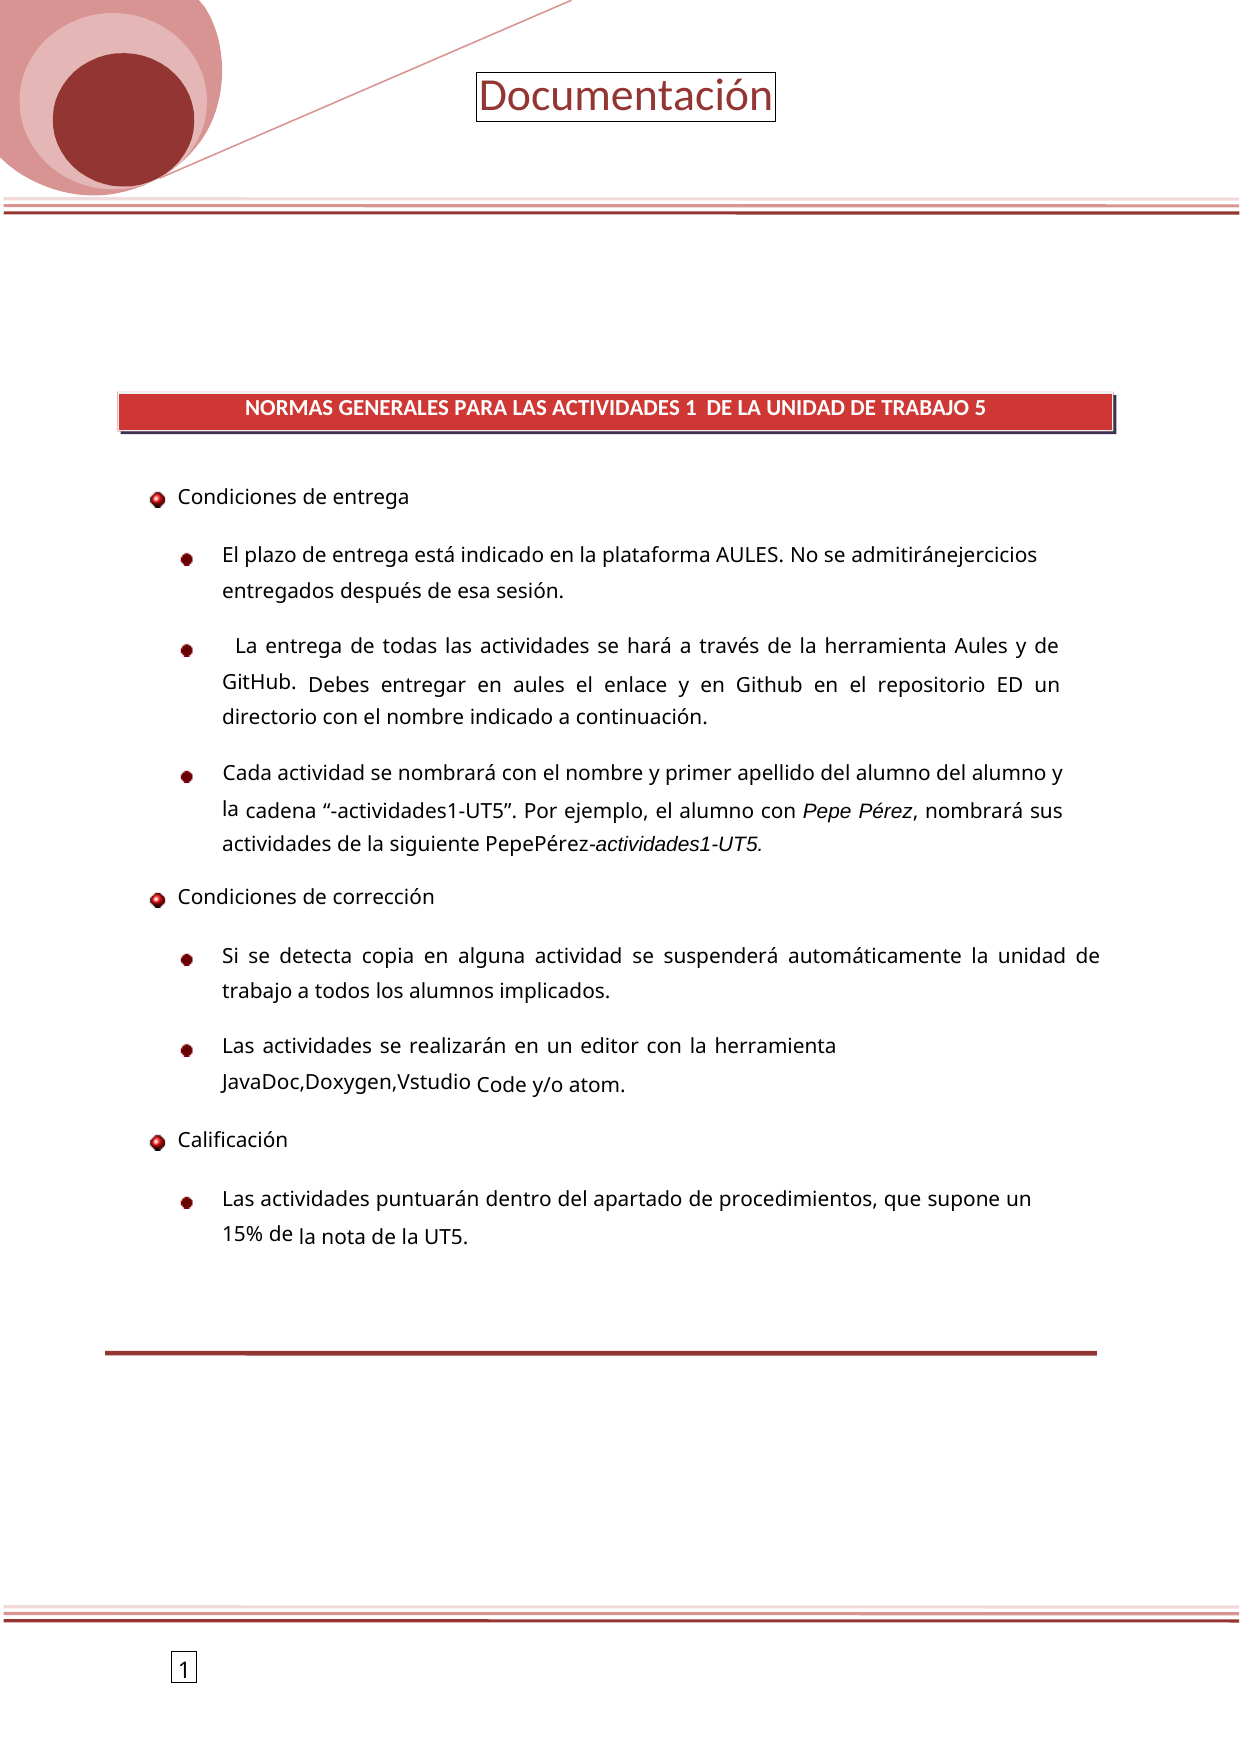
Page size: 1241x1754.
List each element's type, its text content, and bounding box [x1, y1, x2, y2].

picture [178, 638, 196, 657]
text El plazo de entrega está indicado en la plataforma AULES. No se admitiránejercicios entregados después de esa sesión. [178, 540, 1064, 604]
text Calificación [148, 1125, 1111, 1157]
picture [147, 890, 166, 908]
text Las actividades se realizarán en un editor con la herramienta JavaDoc,Doxygen,Vstudio Code y/o atom. [178, 1031, 1064, 1098]
picture [178, 948, 196, 966]
text Condiciones de corrección [148, 882, 1111, 914]
picture [147, 1132, 166, 1151]
text La entrega de todas las actividades se hará a través de la herramienta Aules y de GitHub. Debes entregar en aules el enlace y en Github en el repositorio ED un directorio con el nombre indicado a continuación. [178, 631, 1061, 731]
picture [147, 489, 166, 508]
picture [178, 548, 196, 566]
text Las actividades puntuarán dentro del apartado de procedimientos, que supone un 15% de la nota de la UT5. [178, 1184, 1064, 1251]
text Cada actividad se nombrará con el nombre y primer apellido del alumno del alumno y la cadena “-actividades1-UT5”. Por ejemplo, el alumno con Pepe Pérez, nombrará sus actividades de la siguiente PepePérez-actividades1-UT5. [178, 758, 1063, 858]
picture [178, 765, 196, 783]
text Si se detecta copia en alguna actividad se suspenderá automáticamente la unidad de trabajo a todos los alumnos implicados. [178, 941, 1111, 1005]
picture [178, 1191, 196, 1209]
text Condiciones de entrega [148, 482, 1111, 513]
picture [178, 1038, 196, 1057]
